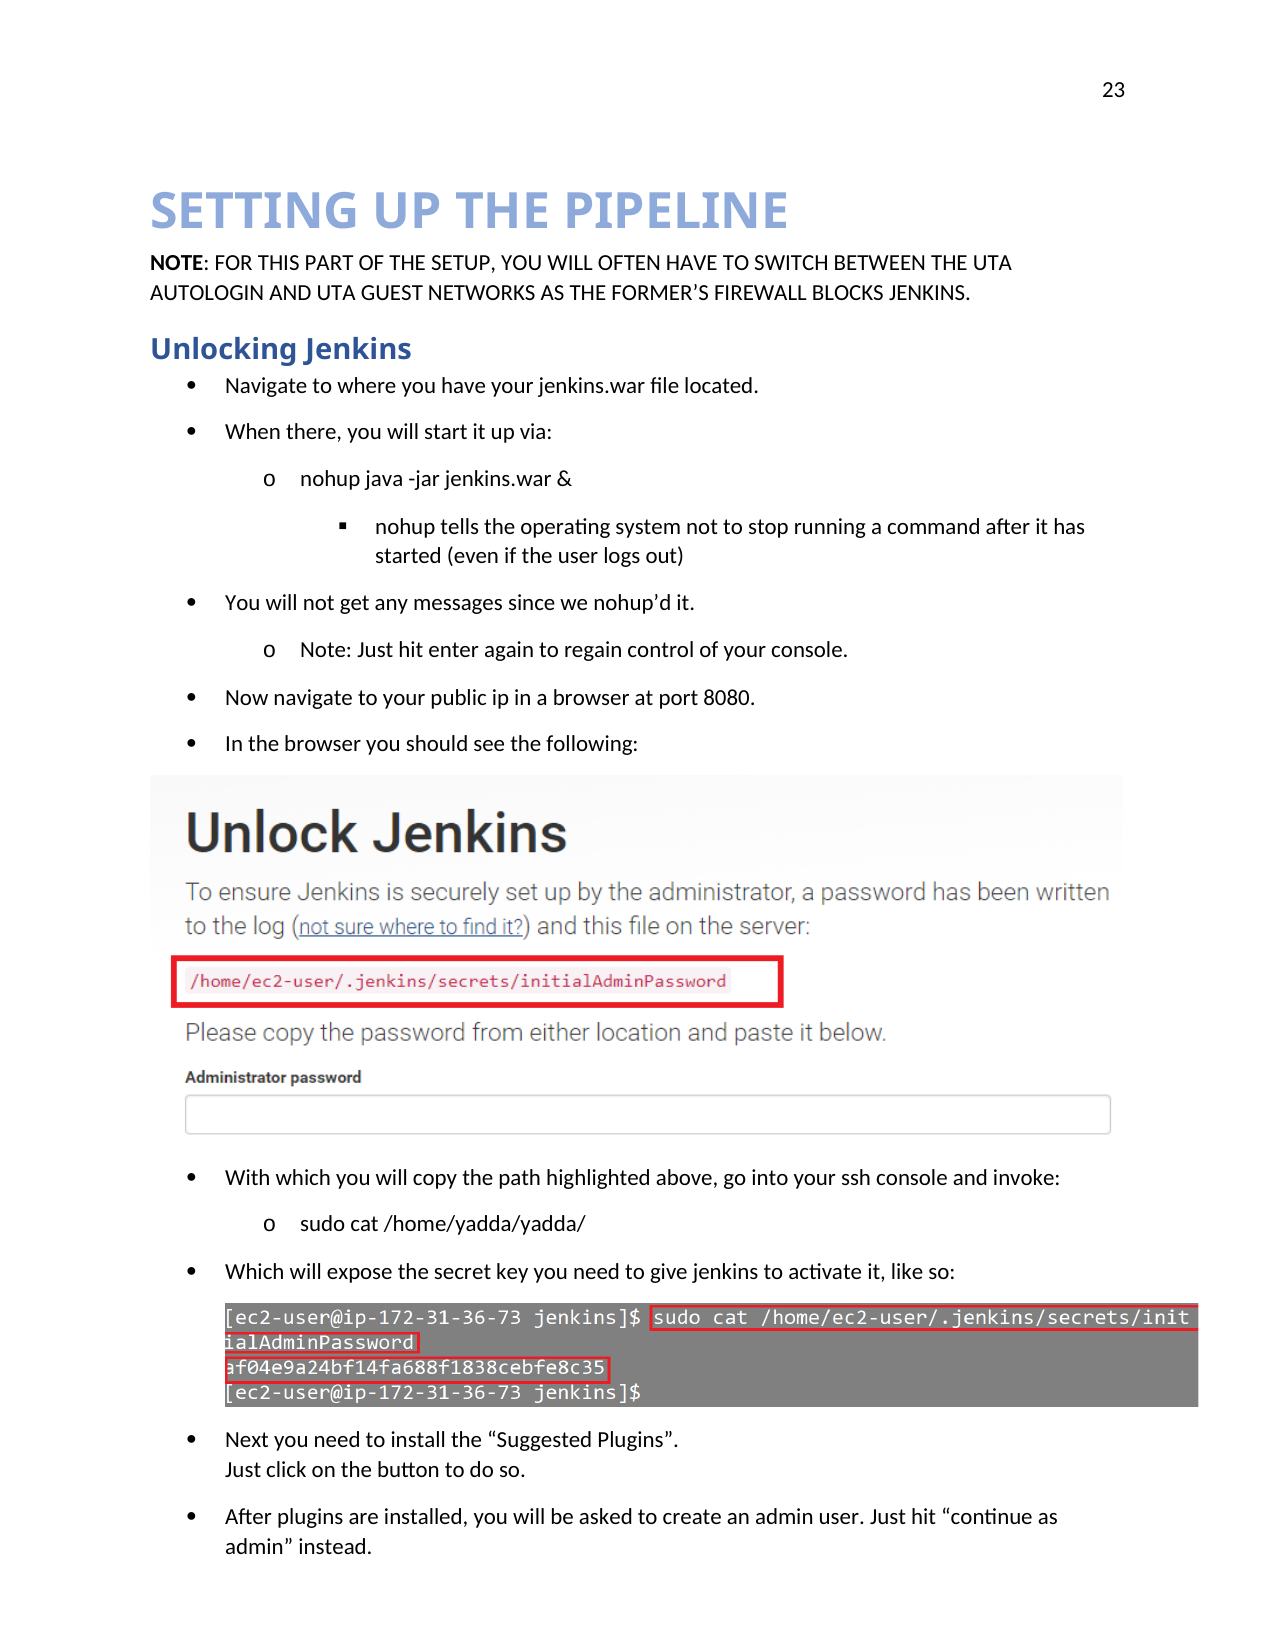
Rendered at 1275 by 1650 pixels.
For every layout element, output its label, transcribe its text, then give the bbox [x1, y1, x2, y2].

list nohup tells the operating system not to stop running a command after it has started (even if the user logs out) [337, 512, 1125, 570]
list In the browser you should see the following: [187, 729, 1125, 757]
list Next you need to install the “Suggested Plugins”. Just click on the button to do so. [187, 1426, 1125, 1483]
subtitle Unlocking Jenkins [150, 328, 1125, 368]
list When there, you will start it up via: [187, 417, 1125, 445]
text NOTE: FOR THIS PART OF THE SETUP, YOU WILL OFTEN HAVE TO SWITCH BETWEEN THE UTA AUTOLOGIN AND UTA GUEST NETWORKS AS THE FORMER’S FIREWALL BLOCKS JENKINS. [150, 248, 1125, 306]
list Which will expose the secret key you need to give jenkins to activate it, like so: [187, 1257, 1125, 1285]
list Now navigate to your public ip in a browser at port 8080. [187, 683, 1125, 711]
list With which you will copy the path highlighted above, go into your ssh console and invoke: [187, 1163, 1125, 1191]
list nohup java -jar jenkins.war & [262, 464, 1125, 493]
list After plugins are installed, you will be asked to create an admin user. Just hit “continue as admin” instead. [187, 1502, 1125, 1560]
list You will not get any messages since we nohup’d it. [187, 588, 1125, 616]
list sudo cat /home/yadda/yadda/ [262, 1209, 1125, 1239]
list Note: Just hit enter again to regain control of your console. [262, 635, 1125, 664]
list Navigate to where you have your jenkins.war file located. [187, 371, 1125, 399]
subtitle SETTING UP THE PIPELINE [150, 175, 1125, 243]
